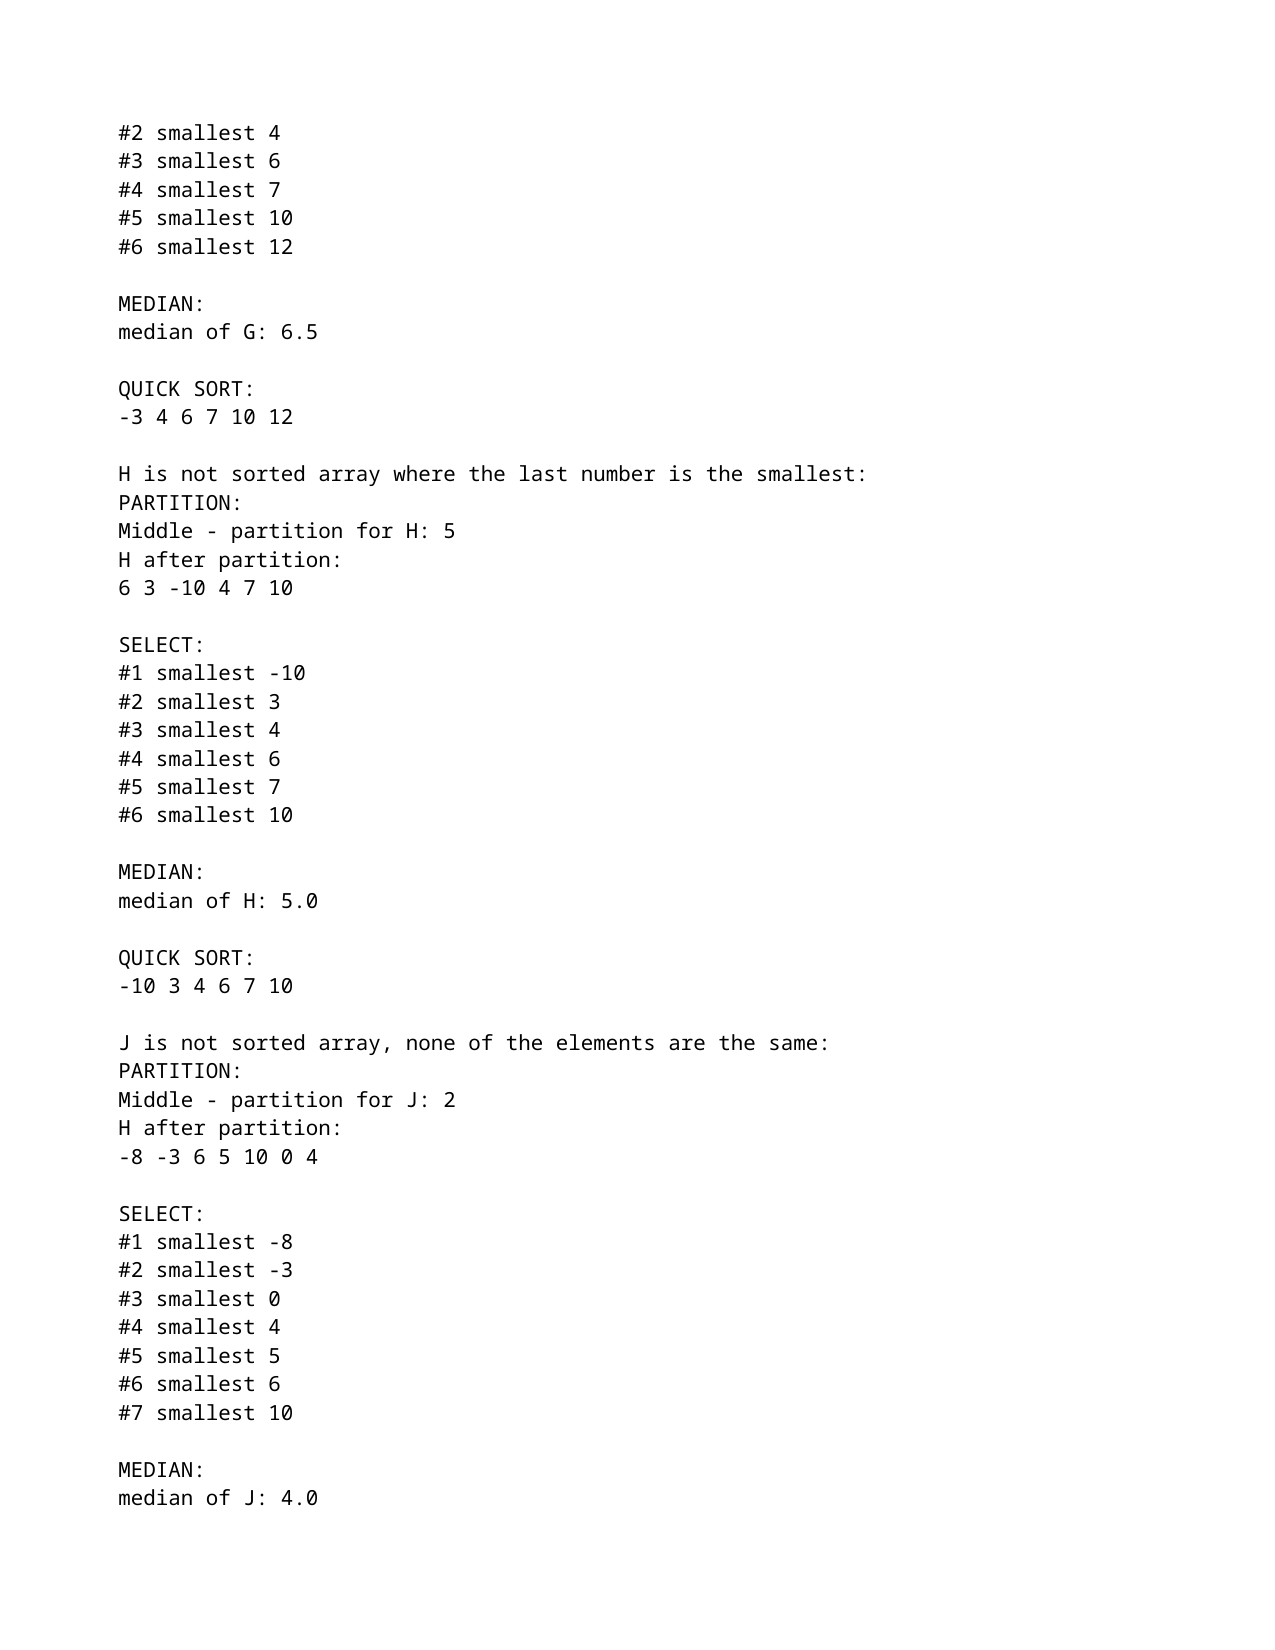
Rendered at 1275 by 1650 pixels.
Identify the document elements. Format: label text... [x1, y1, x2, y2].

text Middle - partition for J: 2 [118, 1085, 1157, 1113]
text #5 smallest 5 [118, 1341, 1157, 1369]
text #3 smallest 0 [118, 1284, 1157, 1312]
text #3 smallest 6 [118, 147, 1157, 175]
text #4 smallest 4 [118, 1312, 1157, 1341]
text #6 smallest 6 [118, 1369, 1157, 1398]
text MEDIAN: [118, 857, 1157, 886]
text SELECT: [118, 630, 1157, 658]
text J is not sorted array, none of the elements are the same: [118, 1028, 1157, 1057]
text median of H: 5.0 [118, 886, 1157, 914]
text #4 smallest 7 [118, 175, 1157, 203]
text median of G: 6.5 [118, 317, 1157, 346]
text -10 3 4 6 7 10 [118, 971, 1157, 1000]
text #6 smallest 12 [118, 232, 1157, 260]
text Middle - partition for H: 5 [118, 516, 1157, 545]
text MEDIAN: [118, 289, 1157, 317]
text #5 smallest 7 [118, 772, 1157, 801]
text H after partition: [118, 1113, 1157, 1142]
text #2 smallest -3 [118, 1256, 1157, 1284]
text H is not sorted array where the last number is the smallest: [118, 459, 1157, 488]
text SELECT: [118, 1199, 1157, 1227]
text -8 -3 6 5 10 0 4 [118, 1142, 1157, 1170]
text PARTITION: [118, 1057, 1157, 1085]
text median of J: 4.0 [118, 1483, 1157, 1512]
text #7 smallest 10 [118, 1398, 1157, 1426]
text QUICK SORT: [118, 943, 1157, 971]
text H after partition: [118, 545, 1157, 573]
text #4 smallest 6 [118, 744, 1157, 772]
text #5 smallest 10 [118, 203, 1157, 232]
text #1 smallest -8 [118, 1227, 1157, 1256]
text #2 smallest 3 [118, 687, 1157, 715]
text -3 4 6 7 10 12 [118, 402, 1157, 431]
text 6 3 -10 4 7 10 [118, 573, 1157, 602]
text #6 smallest 10 [118, 801, 1157, 829]
text QUICK SORT: [118, 374, 1157, 402]
text PARTITION: [118, 488, 1157, 516]
text #2 smallest 4 [118, 118, 1157, 147]
text #1 smallest -10 [118, 658, 1157, 687]
text #3 smallest 4 [118, 715, 1157, 744]
text MEDIAN: [118, 1455, 1157, 1483]
